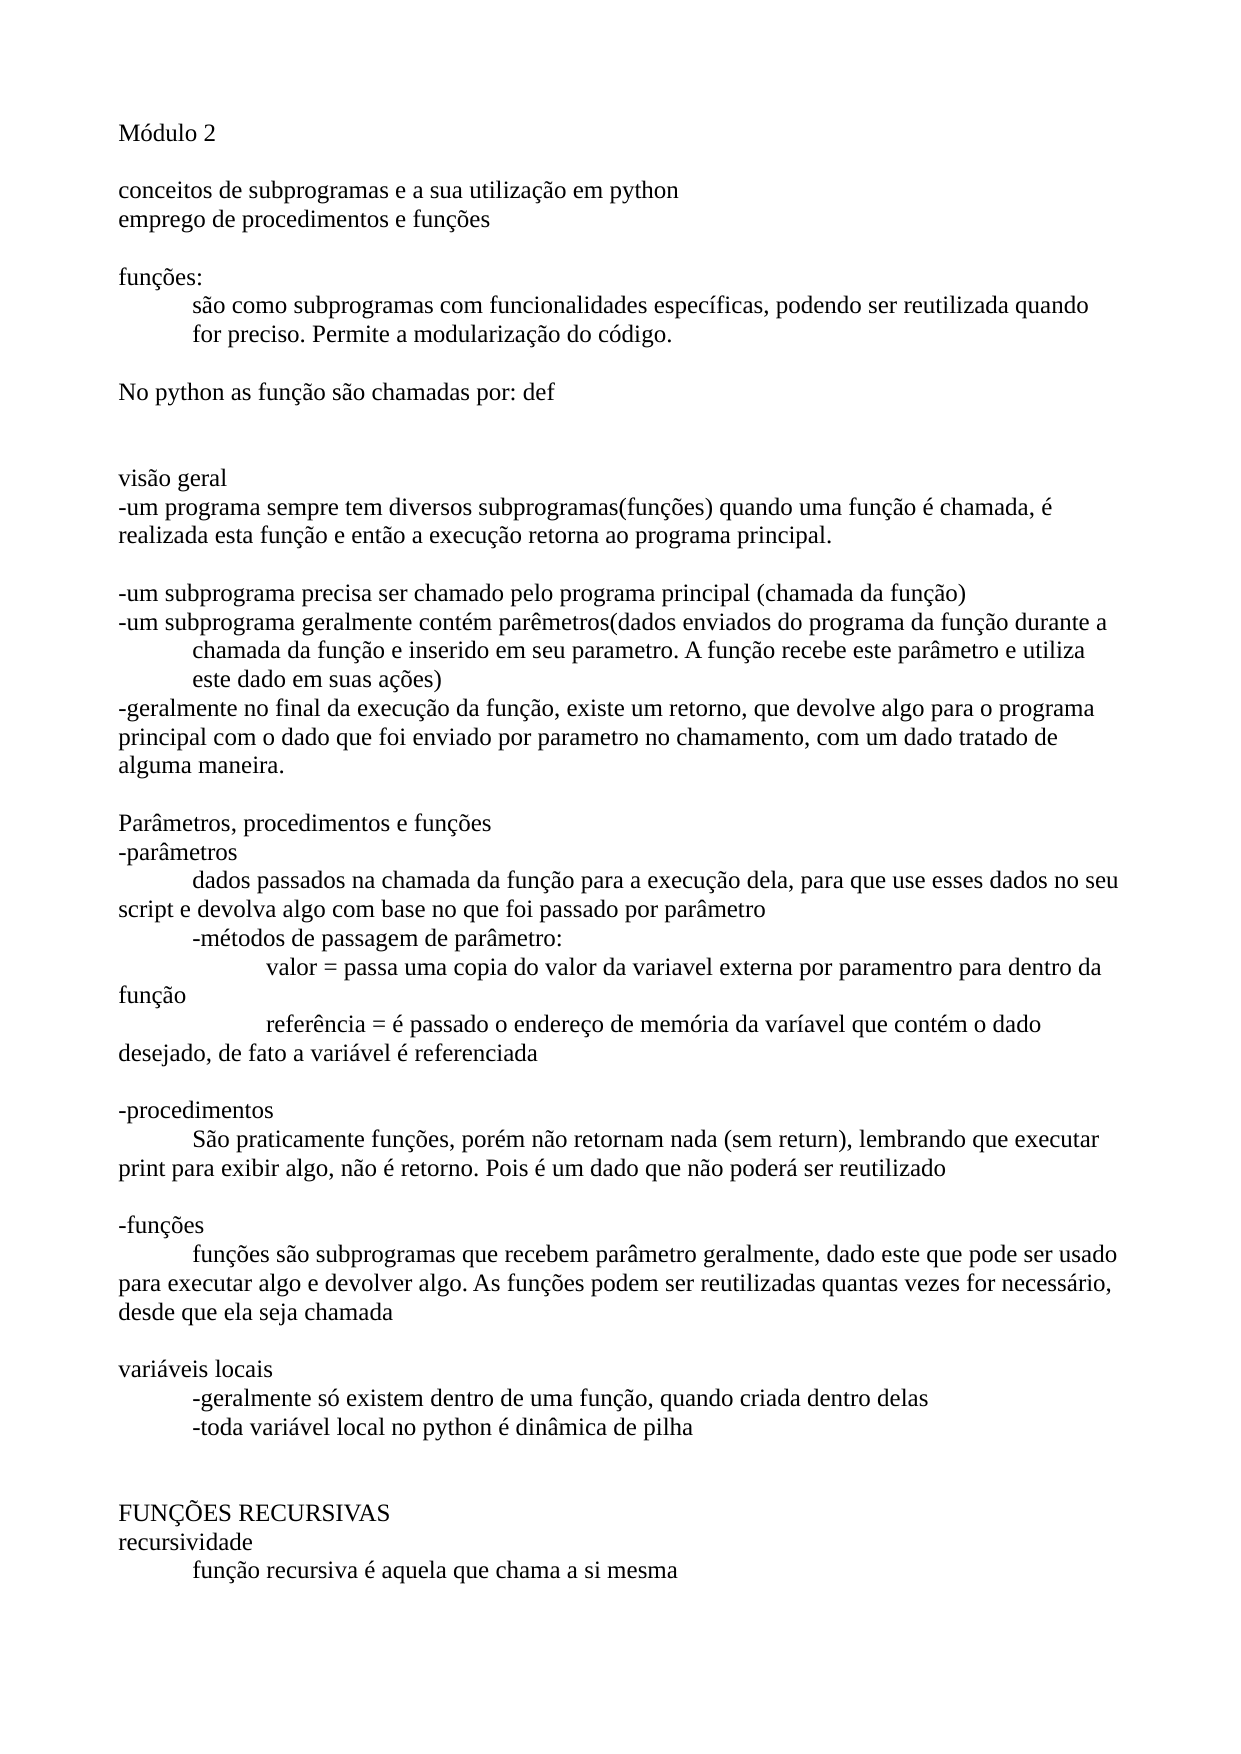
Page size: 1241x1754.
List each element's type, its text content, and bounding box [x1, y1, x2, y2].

text Parâmetros, procedimentos e funções [118, 808, 1122, 837]
text -parâmetros [118, 837, 1122, 866]
text conceitos de subprogramas e a sua utilização em python [118, 176, 1122, 204]
text -um subprograma geralmente contém parêmetros(dados enviados do programa da função durante a chamada da função e inserido em seu parametro. A função recebe este parâmetro e utiliza este dado em suas ações) [118, 607, 1122, 693]
text funções são subprogramas que recebem parâmetro geralmente, dado este que pode ser usado para executar algo e devolver algo. As funções podem ser reutilizadas quantas vezes for necessário, desde que ela seja chamada [118, 1239, 1122, 1326]
text -toda variável local no python é dinâmica de pilha [118, 1412, 1122, 1441]
text No python as função são chamadas por: def [118, 377, 1122, 406]
text -um programa sempre tem diversos subprogramas(funções) quando uma função é chamada, é realizada esta função e então a execução retorna ao programa principal. [118, 492, 1122, 549]
text São praticamente funções, porém não retornam nada (sem return), lembrando que executar print para exibir algo, não é retorno. Pois é um dado que não poderá ser reutilizado [118, 1124, 1122, 1182]
text valor = passa uma copia do valor da variavel externa por paramentro para dentro da função [118, 952, 1122, 1009]
text -procedimentos [118, 1096, 1122, 1124]
text -um subprograma precisa ser chamado pelo programa principal (chamada da função) [118, 578, 1122, 607]
text -geralmente só existem dentro de uma função, quando criada dentro delas [118, 1383, 1122, 1412]
text variáveis locais [118, 1354, 1122, 1383]
text -funções [118, 1211, 1122, 1239]
text -geralmente no final da execução da função, existe um retorno, que devolve algo para o programa principal com o dado que foi enviado por parametro no chamamento, com um dado tratado de alguma maneira. [118, 693, 1122, 779]
text Módulo 2 [118, 118, 1122, 147]
text são como subprogramas com funcionalidades específicas, podendo ser reutilizada quando for preciso. Permite a modularização do código. [118, 291, 1122, 348]
text funções: [118, 262, 1122, 291]
text FUNÇÕES RECURSIVAS [118, 1498, 1122, 1527]
text referência = é passado o endereço de memória da varíavel que contém o dado desejado, de fato a variável é referenciada [118, 1009, 1122, 1067]
text função recursiva é aquela que chama a si mesma [118, 1556, 1122, 1584]
text dados passados na chamada da função para a execução dela, para que use esses dados no seu script e devolva algo com base no que foi passado por parâmetro [118, 866, 1122, 923]
text visão geral [118, 463, 1122, 492]
text -métodos de passagem de parâmetro: [118, 923, 1122, 952]
text recursividade [118, 1527, 1122, 1556]
text emprego de procedimentos e funções [118, 204, 1122, 233]
